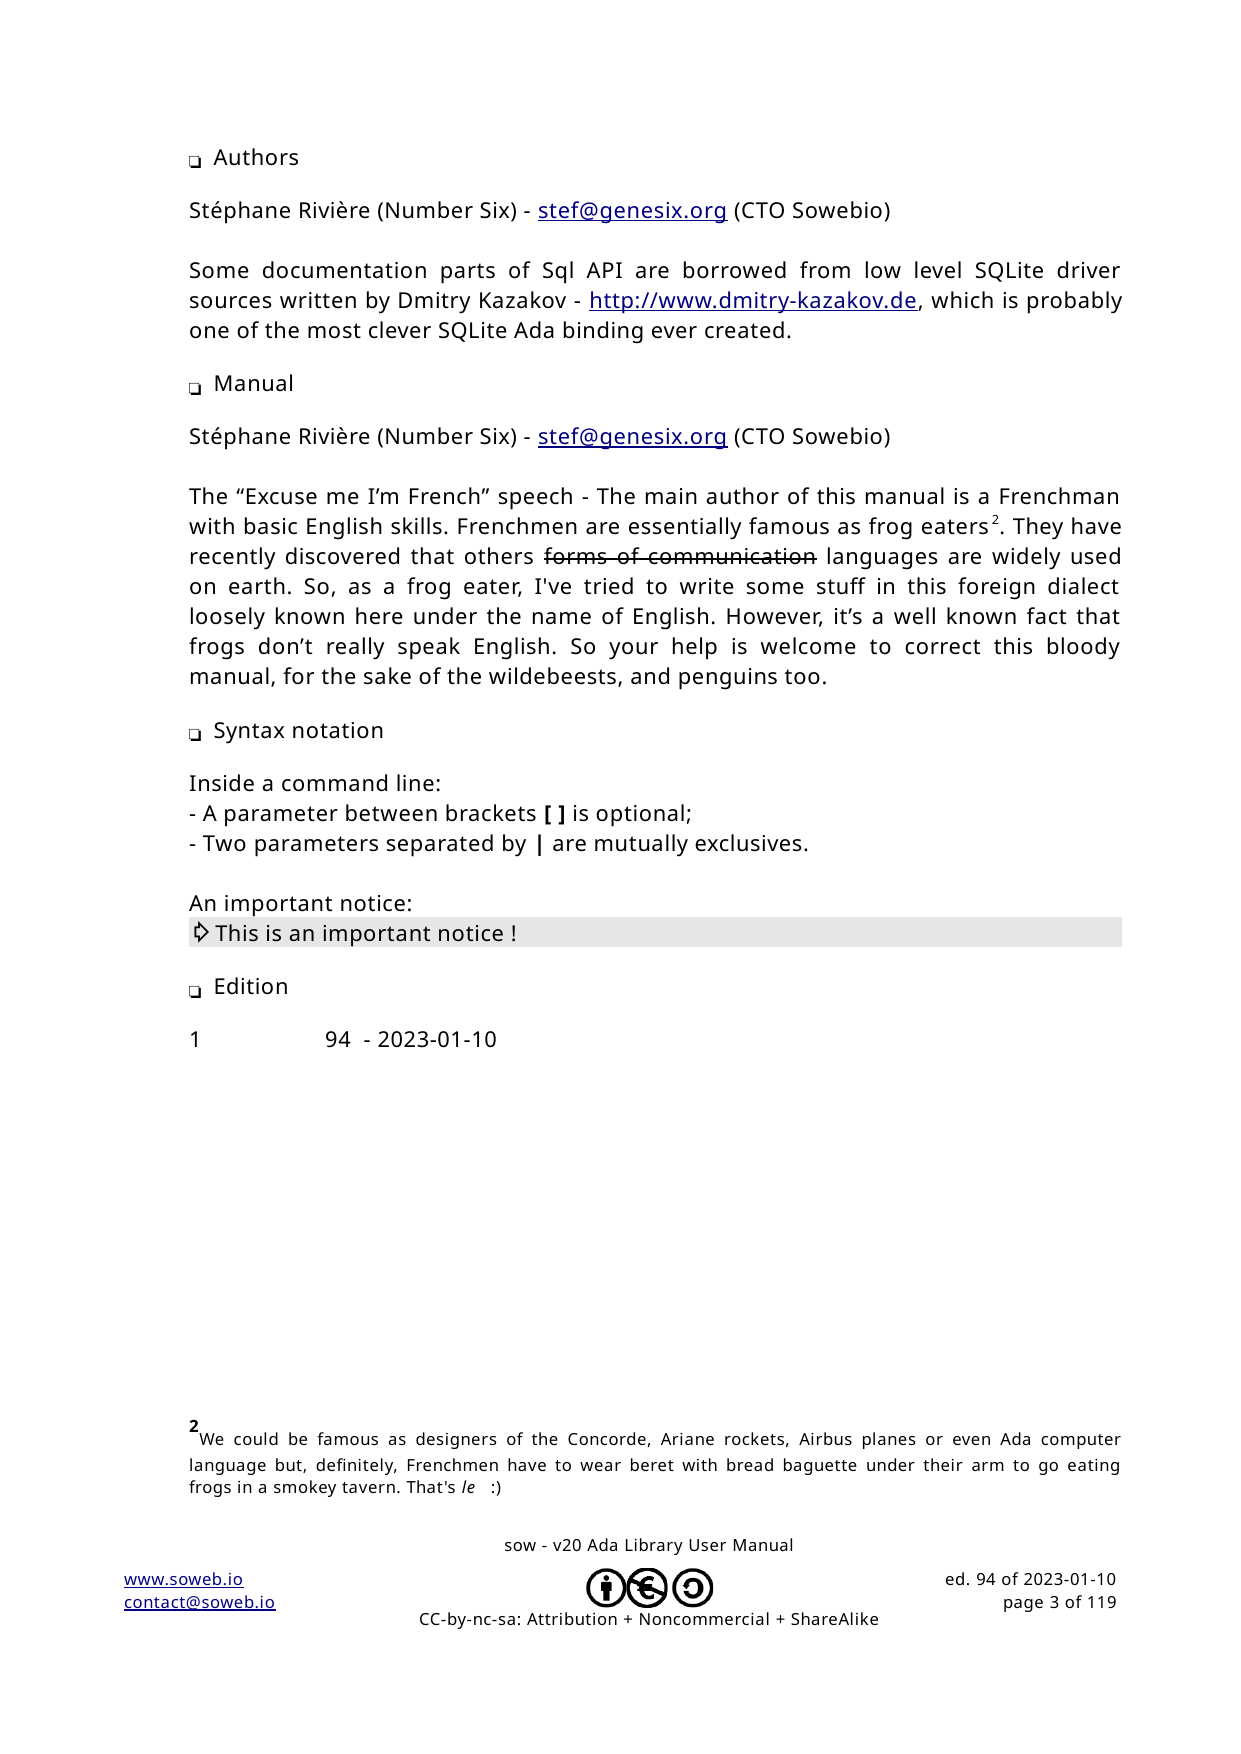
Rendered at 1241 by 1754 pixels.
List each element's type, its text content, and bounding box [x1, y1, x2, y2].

text Inside a command line: [189, 767, 1122, 797]
text We could be famous as designers of the Concorde, Ariane rockets, Airbus planes or even Ada computer language but, definitely, Frenchmen have to wear beret with bread baguette under their arm to go eating frogs in a smokey tavern. That's le :) [189, 1414, 1122, 1499]
subtitle Edition [189, 971, 1122, 1012]
text - Two parameters separated by | are mutually exclusives. [189, 827, 1122, 857]
picture [585, 1568, 668, 1608]
text - A parameter between brackets [ ] is optional; [189, 797, 1122, 827]
text 1 94 - 2023-01-10 [189, 1024, 1122, 1054]
text An important notice: [189, 887, 1122, 917]
subtitle Syntax notation [189, 715, 1122, 756]
text Stéphane Rivière (Number Six) - stef@genesix.org (CTO Sowebio) [189, 194, 1122, 224]
subtitle Manual [189, 368, 1122, 409]
list This is an important notice ! [189, 917, 1122, 947]
text Some documentation parts of Sql API are borrowed from low level SQLite driver sources written by Dmitry Kazakov - http://www.dmitry-kazakov.de, which is probably one of the most clever SQLite Ada binding ever created. [189, 254, 1122, 344]
subtitle Authors [189, 142, 1122, 183]
text The “Excuse me I’m French” speech - The main author of this manual is a Frenchman with basic English skills. Frenchmen are essentially famous as frog eaters. They have recently discovered that others forms of communication languages are widely used on earth. So, as a frog eater, I've tried to write some stuff in this foreign dialect loosely known here under the name of English. However, it’s a well known fact that frogs don’t really speak English. So your help is welcome to correct this bloody manual, for the sake of the wildebeests, and penguins too. [189, 481, 1122, 691]
text Stéphane Rivière (Number Six) - stef@genesix.org (CTO Sowebio) [189, 421, 1122, 451]
picture [672, 1568, 714, 1608]
